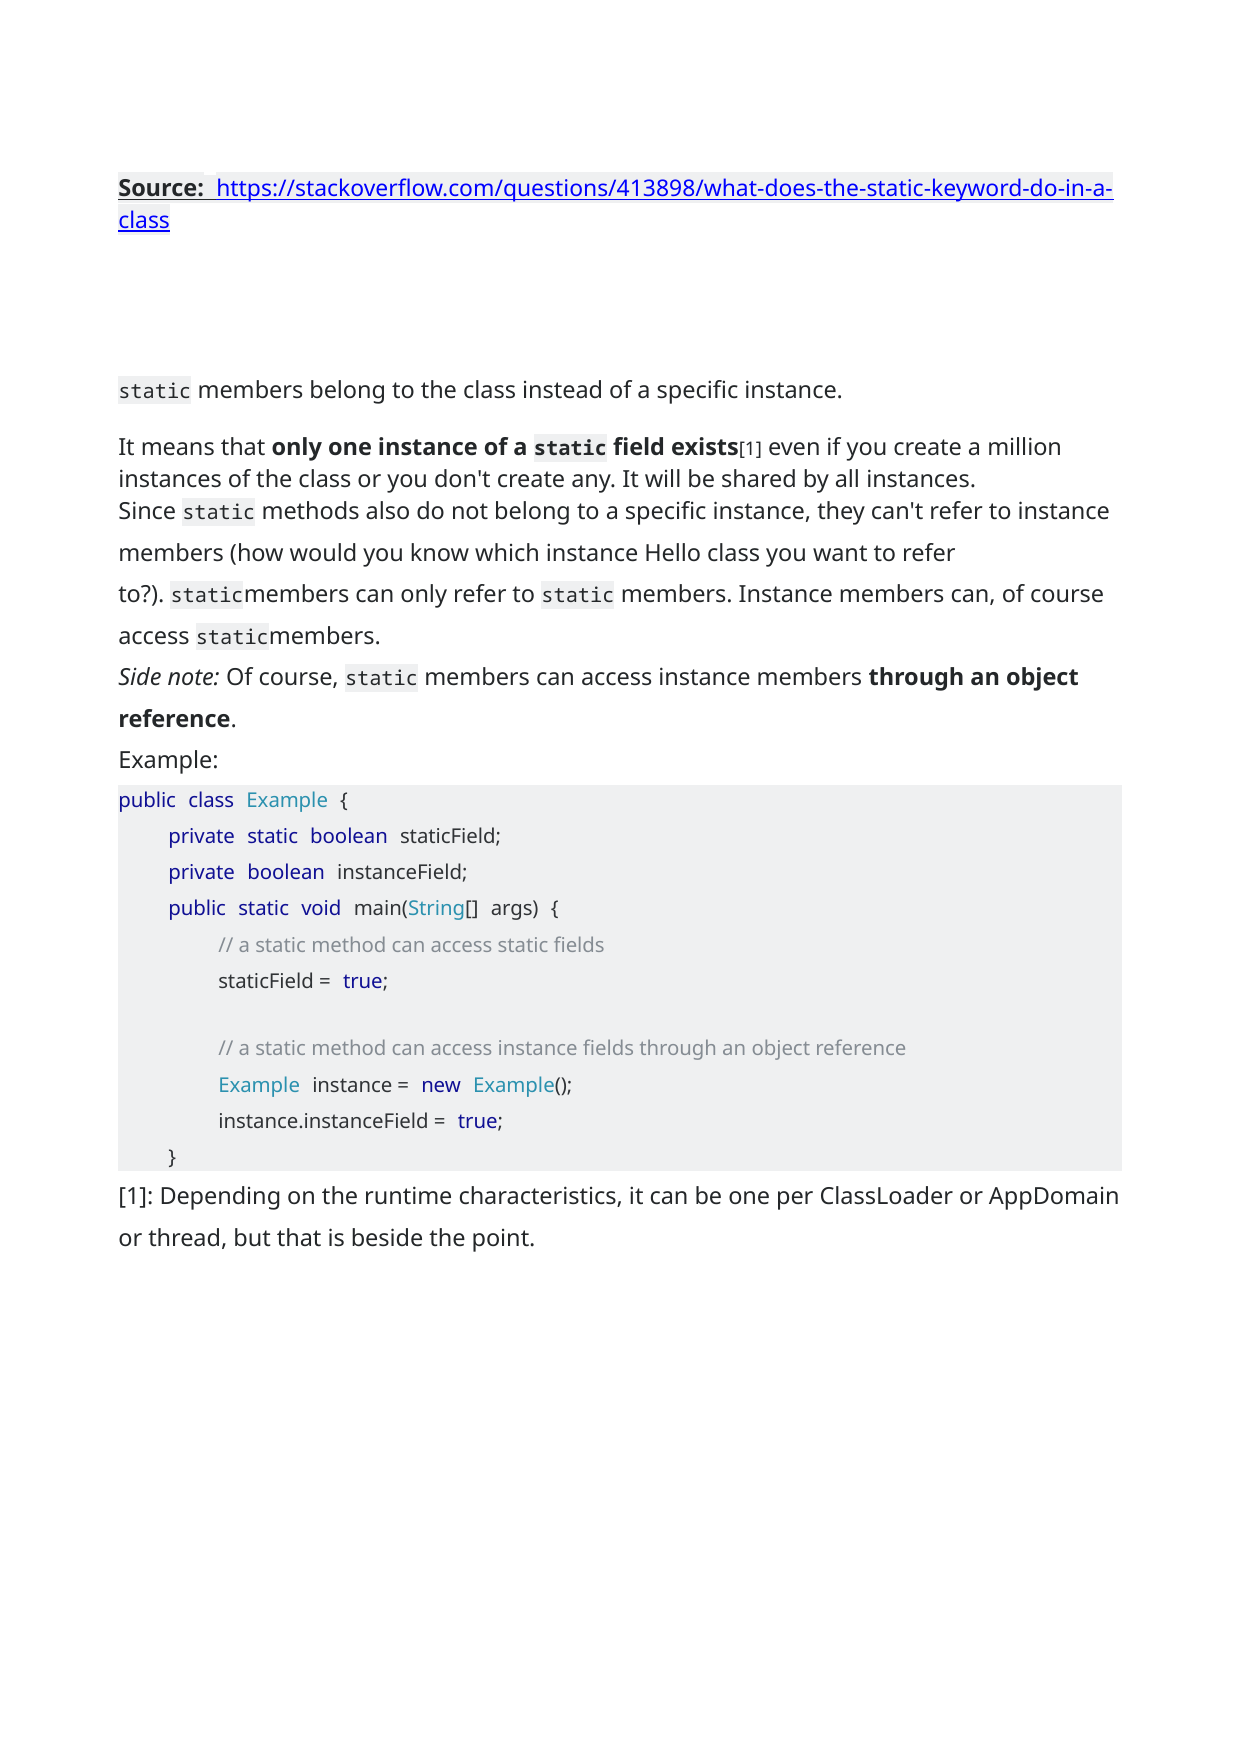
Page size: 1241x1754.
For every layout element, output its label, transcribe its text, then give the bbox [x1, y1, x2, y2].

text Example: [118, 744, 1122, 776]
text Source: https://stackoverflow.com/questions/413898/what-does-the-static-keyword-do-in-a-class [118, 172, 1122, 235]
text public static void main(String[] args) { [118, 894, 1122, 922]
text } [118, 1143, 1122, 1171]
text public class Example { [118, 785, 1122, 813]
text instance.instanceField = true; [118, 1107, 1122, 1134]
text Example instance = new Example(); [118, 1070, 1122, 1098]
text private boolean instanceField; [118, 858, 1122, 886]
text static members belong to the class instead of a specific instance. [118, 373, 1122, 405]
text [1]: Depending on the runtime characteristics, it can be one per ClassLoader or AppDomain or thread, but that is beside the point. [118, 1179, 1122, 1253]
text // a static method can access static fields [118, 930, 1122, 958]
text It means that only one instance of a static field exists[1] even if you create a million instances of the class or you don't create any. It will be shared by all instances. [118, 431, 1122, 494]
text private static boolean staticField; [118, 821, 1122, 849]
text // a static method can access instance fields through an object reference [118, 1034, 1122, 1062]
text Since static methods also do not belong to a specific instance, they can't refer to instance members (how would you know which instance Hello class you want to refer to?). staticmembers can only refer to static members. Instance members can, of course access staticmembers. [118, 494, 1122, 651]
text Side note: Of course, static members can access instance members through an object reference. [118, 661, 1122, 734]
text staticField = true; [118, 967, 1122, 995]
